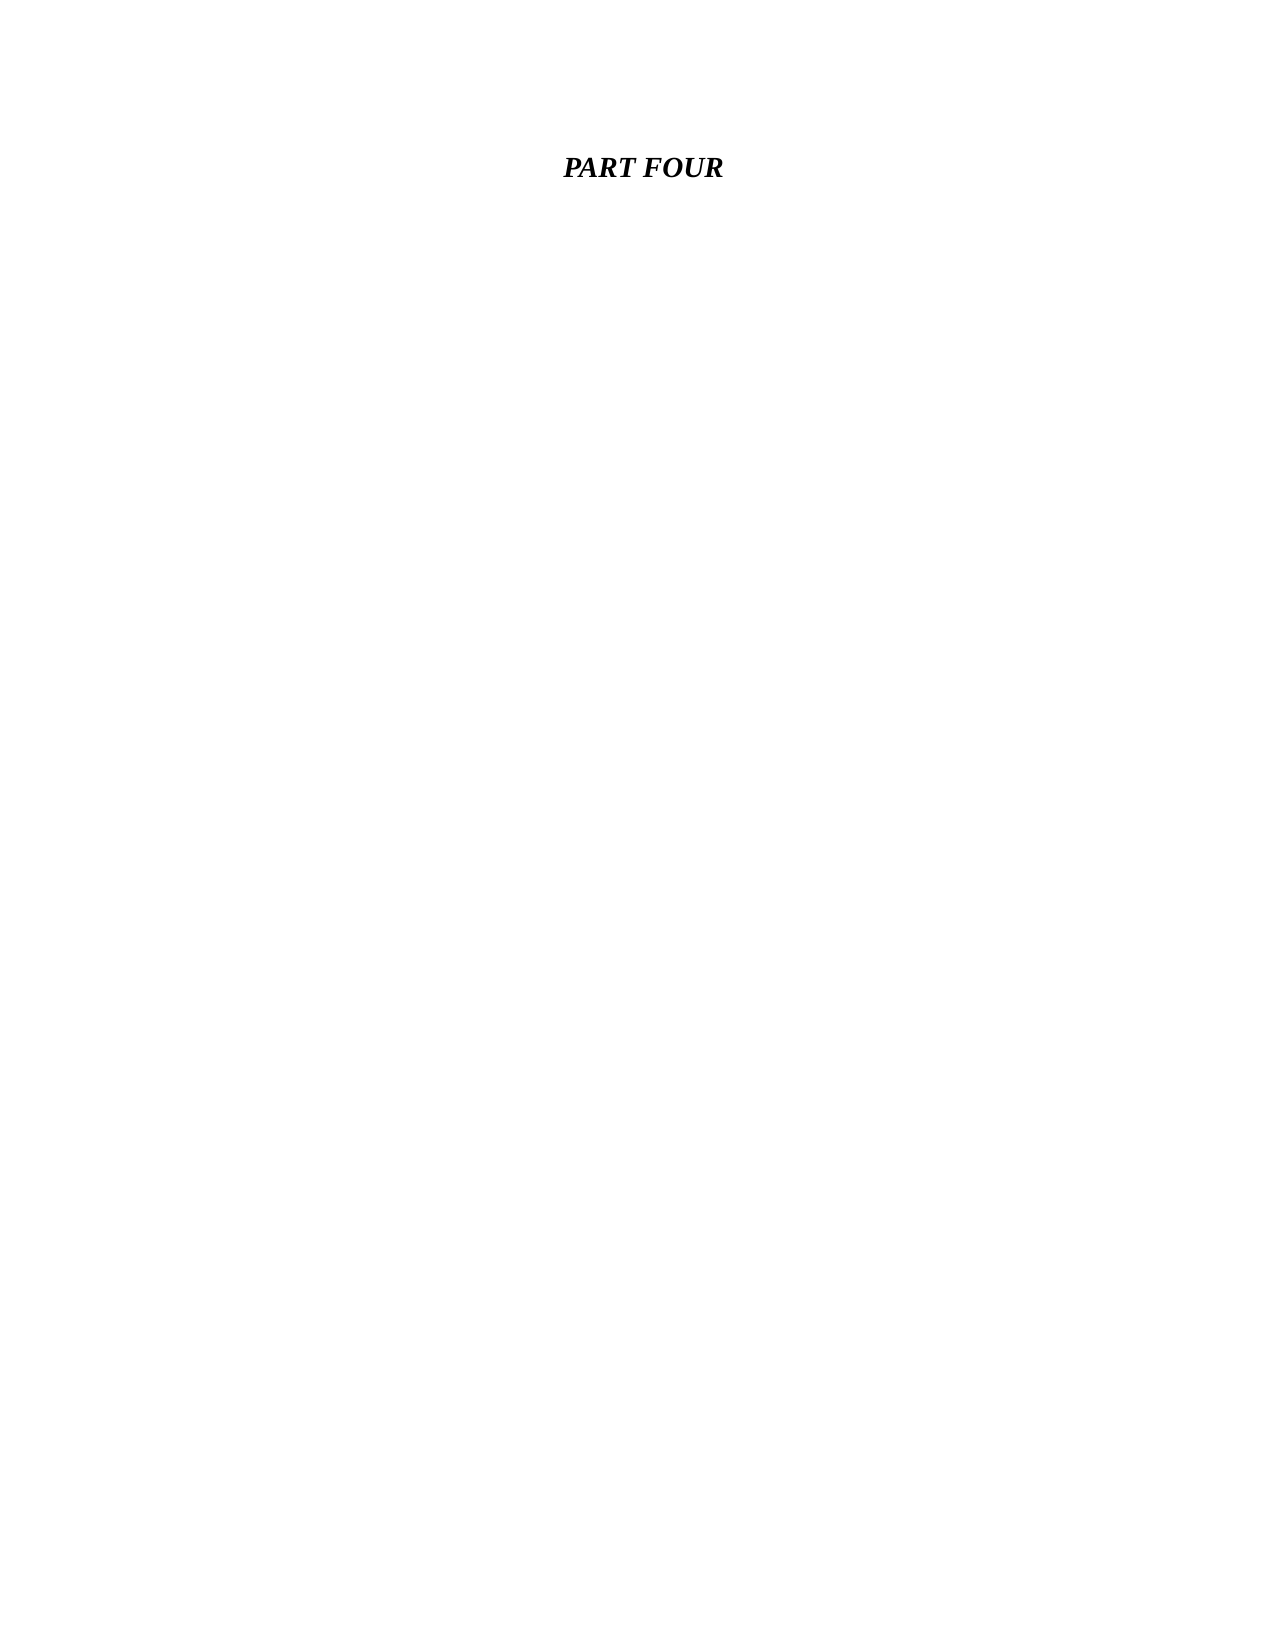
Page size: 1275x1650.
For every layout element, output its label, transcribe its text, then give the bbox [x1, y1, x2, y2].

subtitle PART FOUR [150, 150, 1125, 183]
